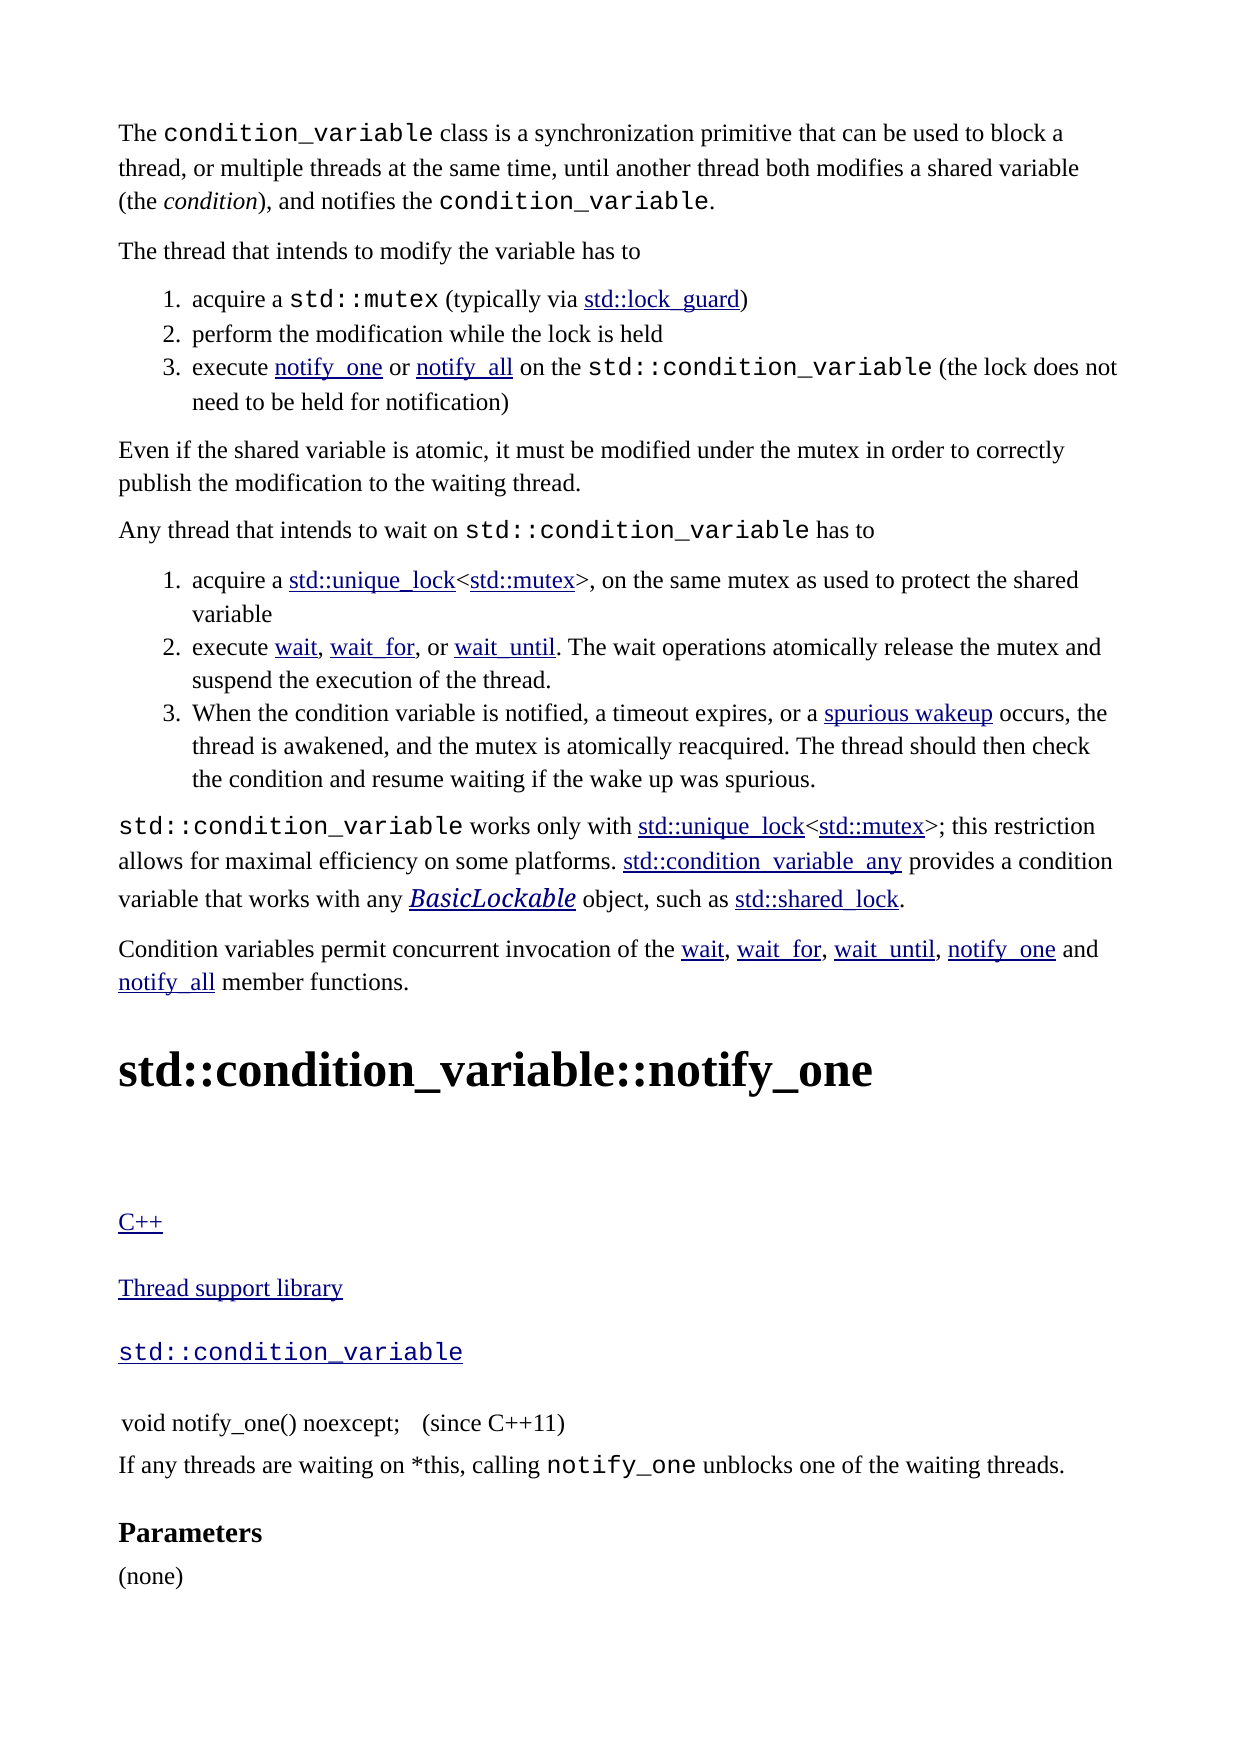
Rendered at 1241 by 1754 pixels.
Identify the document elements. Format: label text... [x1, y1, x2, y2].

table_cell [118, 1440, 408, 1450]
text std::condition_variable [118, 1339, 1122, 1368]
text Any thread that intends to wait on std::condition_variable has to [118, 516, 1122, 546]
subtitle std::condition_variable::notify_one [118, 1040, 1122, 1097]
text The thread that intends to modify the variable has to [118, 236, 1122, 265]
list acquire a std::mutex (typically via std::lock_guard) [162, 284, 1122, 315]
list When the condition variable is notified, a timeout expires, or a spurious wakeup occurs, the thread is awakened, and the mutex is atomically reacquired. The thread should then check the condition and resume waiting if the wake up was spurious. [162, 698, 1122, 792]
table_cell [408, 1440, 419, 1450]
text If any threads are waiting on *this, calling notify_one unblocks one of the waiting threads. [118, 1450, 1122, 1481]
table_header void notify_one() noexcept; [118, 1405, 408, 1440]
list execute notify_one or notify_all on the std::condition_variable (the lock does not need to be held for notification) [162, 352, 1122, 416]
list acquire a std::unique_lock<std::mutex>, on the same mutex as used to protect the shared variable [162, 566, 1122, 627]
list execute wait, wait_for, or wait_until. The wait operations atomically release the mutex and suspend the execution of the thread. [162, 632, 1122, 693]
text Thread support library [118, 1273, 1122, 1302]
text C++ [118, 1207, 1122, 1236]
table_header (since C++11) [419, 1405, 584, 1440]
list perform the modification while the lock is held [162, 319, 1122, 348]
table_cell [419, 1440, 584, 1450]
text Condition variables permit concurrent invocation of the wait, wait_for, wait_until, notify_one and notify_all member functions. [118, 934, 1122, 996]
text std::condition_variable works only with std::unique_lock<std::mutex>; this restriction allows for maximal efficiency on some platforms. std::condition_variable_any provides a condition variable that works with any BasicLockable object, such as std::shared_lock. [118, 811, 1122, 914]
text (none) [118, 1561, 1122, 1590]
table_header [408, 1405, 419, 1440]
text The condition_variable class is a synchronization primitive that can be used to block a thread, or multiple threads at the same time, until another thread both modifies a shared variable (the condition), and notifies the condition_variable. [118, 118, 1122, 217]
text Even if the shared variable is atomic, it must be modified under the mutex in order to correctly publish the modification to the waiting thread. [118, 435, 1122, 497]
subtitle Parameters [118, 1515, 1122, 1548]
